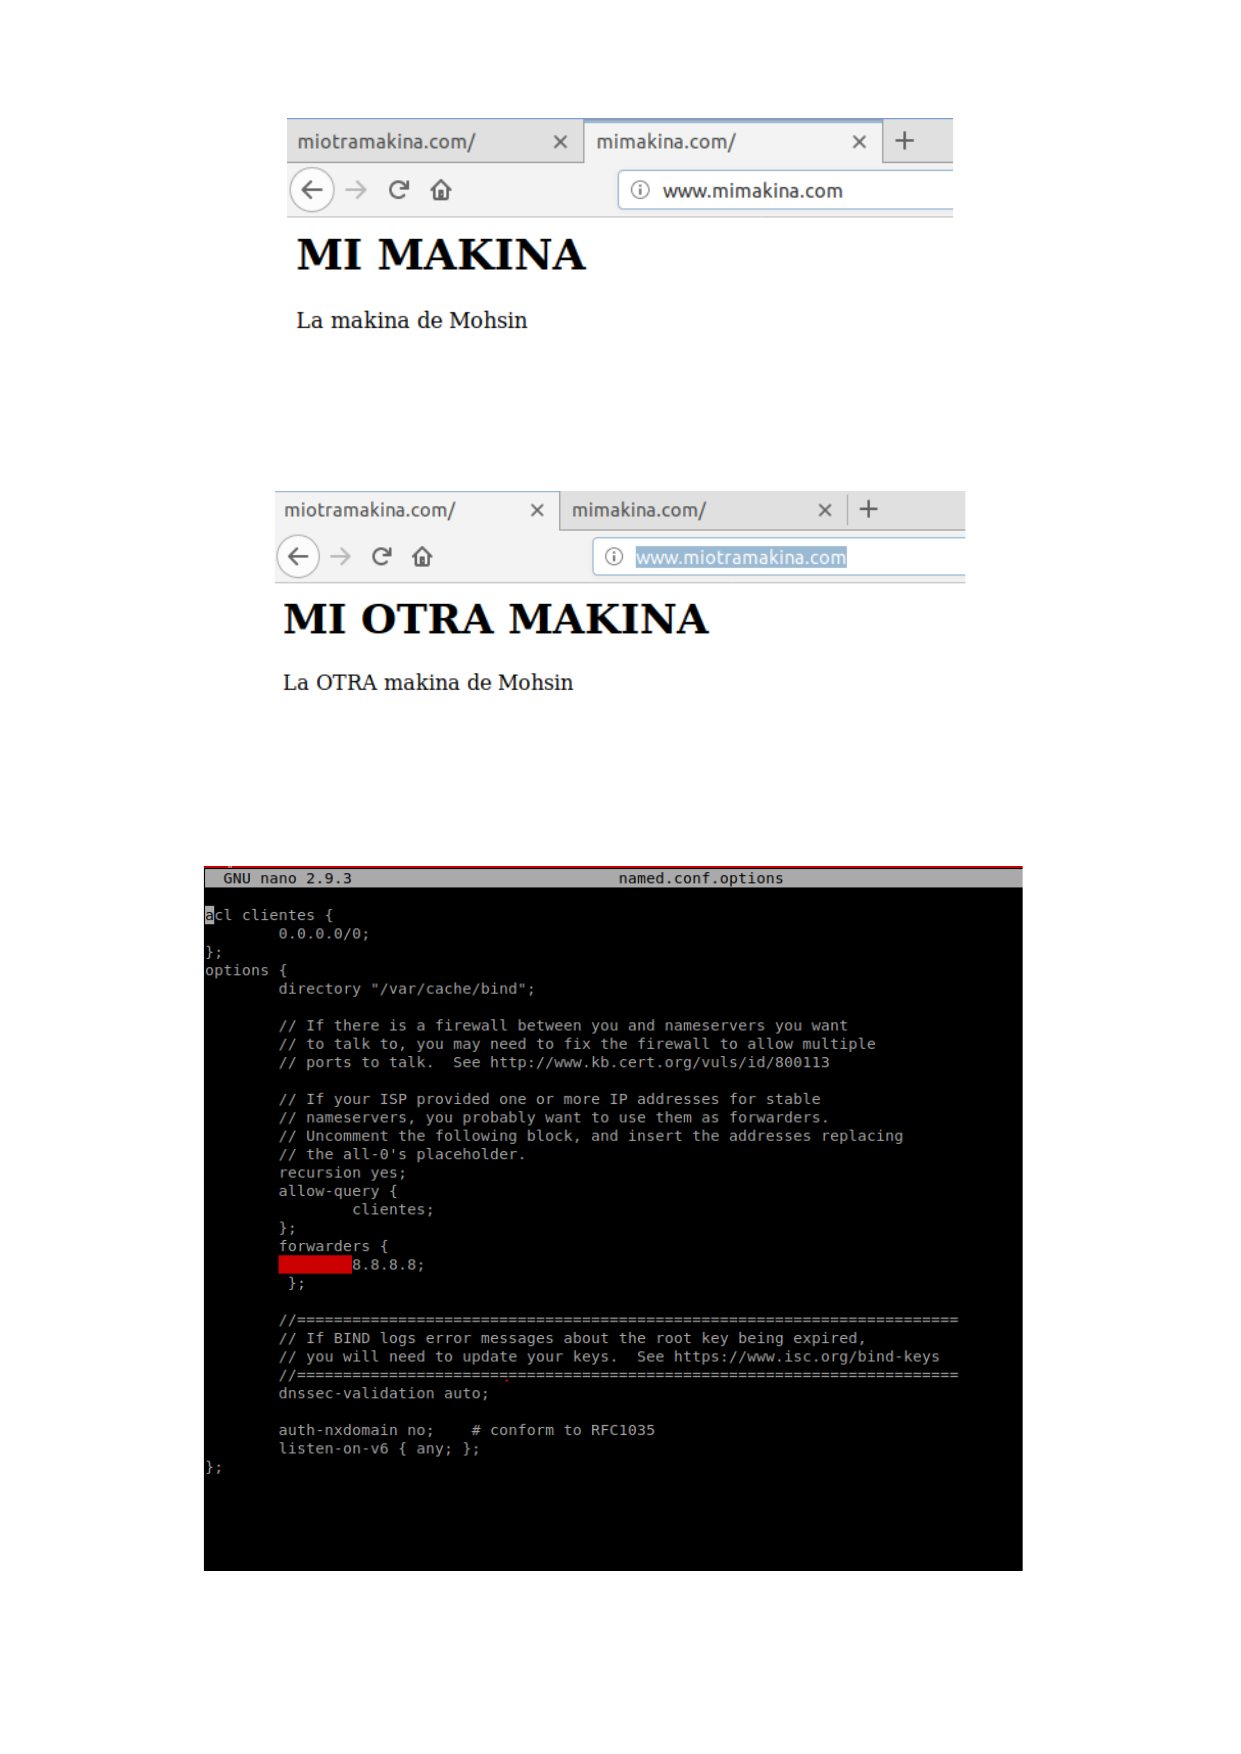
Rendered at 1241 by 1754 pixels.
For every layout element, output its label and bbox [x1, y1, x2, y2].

picture [274, 491, 966, 744]
picture [203, 866, 1023, 1571]
picture [287, 118, 954, 400]
